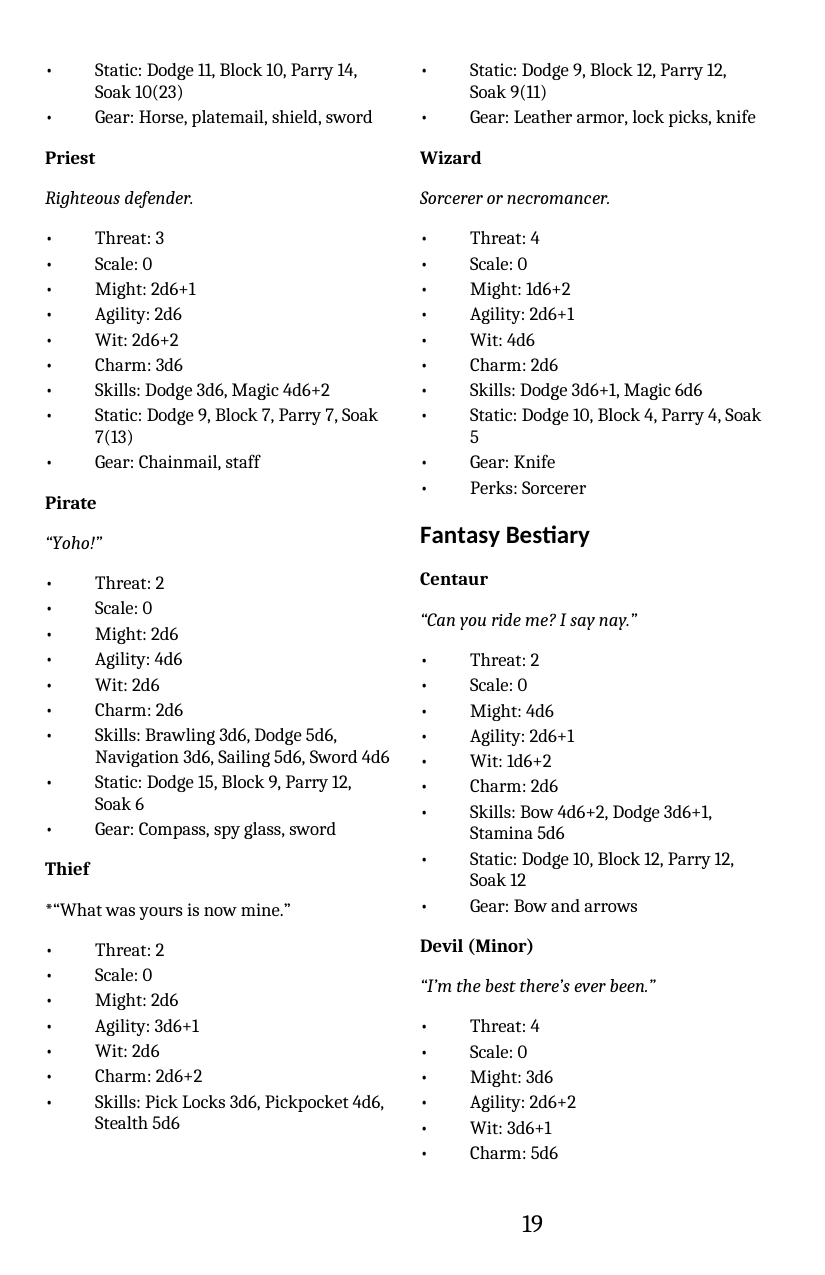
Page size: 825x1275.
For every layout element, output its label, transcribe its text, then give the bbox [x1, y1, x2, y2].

text *“What was yours is now mine.” [45, 899, 390, 921]
list Might: 4d6 [420, 700, 765, 722]
list Static: Dodge 9, Block 7, Parry 7, Soak 7(13) [45, 405, 390, 448]
list Static: Dodge 15, Block 9, Parry 12, Soak 6 [45, 772, 390, 815]
list Perks: Sorcerer [420, 477, 765, 499]
list Static: Dodge 10, Block 4, Parry 4, Soak 5 [420, 405, 765, 448]
list Charm: 2d6 [420, 776, 765, 798]
list Agility: 2d6+2 [420, 1092, 765, 1113]
list Threat: 2 [45, 573, 390, 594]
text Devil (Minor) [420, 935, 765, 957]
list Wit: 1d6+2 [420, 751, 765, 772]
list Charm: 2d6 [420, 354, 765, 376]
list Wit: 2d6 [45, 1041, 390, 1062]
list Gear: Leather armor, lock picks, knife [420, 107, 765, 128]
list Agility: 3d6+1 [45, 1015, 390, 1037]
list Gear: Chainmail, staff [45, 452, 390, 473]
list Threat: 4 [420, 228, 765, 249]
text Wizard [420, 147, 765, 169]
list Skills: Bow 4d6+2, Dodge 3d6+1, Stamina 5d6 [420, 801, 765, 844]
text Pirate [45, 492, 390, 514]
list Might: 2d6 [45, 623, 390, 645]
text Righteous defender. [45, 187, 390, 209]
list Threat: 2 [420, 649, 765, 671]
list Gear: Bow and arrows [420, 895, 765, 917]
list Static: Dodge 11, Block 10, Parry 14, Soak 10(23) [45, 60, 390, 103]
list Charm: 5d6 [420, 1143, 765, 1164]
list Charm: 3d6 [45, 354, 390, 376]
list Threat: 2 [45, 939, 390, 961]
list Agility: 2d6+1 [420, 304, 765, 325]
list Wit: 3d6+1 [420, 1117, 765, 1139]
list Wit: 2d6+2 [45, 329, 390, 351]
list Scale: 0 [420, 675, 765, 696]
list Gear: Compass, spy glass, sword [45, 818, 390, 840]
list Scale: 0 [420, 253, 765, 275]
list Wit: 2d6 [45, 674, 390, 696]
list Gear: Knife [420, 452, 765, 473]
list Charm: 2d6 [45, 699, 390, 721]
text Priest [45, 147, 390, 169]
list Static: Dodge 9, Block 12, Parry 12, Soak 9(11) [420, 60, 765, 103]
text Sorcerer or necromancer. [420, 187, 765, 209]
list Wit: 4d6 [420, 329, 765, 351]
text “Can you ride me? I say nay.” [420, 609, 765, 631]
list Skills: Brawling 3d6, Dodge 5d6, Navigation 3d6, Sailing 5d6, Sword 4d6 [45, 725, 390, 768]
text “I’m the best there’s ever been.” [420, 976, 765, 997]
list Threat: 4 [420, 1016, 765, 1038]
list Agility: 4d6 [45, 649, 390, 670]
list Skills: Dodge 3d6+1, Magic 6d6 [420, 380, 765, 401]
list Scale: 0 [45, 598, 390, 620]
list Charm: 2d6+2 [45, 1066, 390, 1087]
subtitle Fantasy Bestiary [420, 519, 765, 550]
list Threat: 3 [45, 228, 390, 249]
list Might: 3d6 [420, 1067, 765, 1088]
list Might: 2d6+1 [45, 278, 390, 300]
list Static: Dodge 10, Block 12, Parry 12, Soak 12 [420, 848, 765, 891]
text “Yoho!” [45, 532, 390, 554]
list Scale: 0 [45, 965, 390, 986]
text Centaur [420, 569, 765, 590]
list Might: 2d6 [45, 990, 390, 1012]
list Might: 1d6+2 [420, 278, 765, 300]
list Skills: Dodge 3d6, Magic 4d6+2 [45, 380, 390, 401]
list Scale: 0 [420, 1041, 765, 1063]
list Gear: Horse, platemail, shield, sword [45, 107, 390, 128]
list Scale: 0 [45, 253, 390, 275]
list Agility: 2d6+1 [420, 725, 765, 747]
list Agility: 2d6 [45, 304, 390, 325]
text Thief [45, 859, 390, 880]
list Skills: Pick Locks 3d6, Pickpocket 4d6, Stealth 5d6 [45, 1091, 390, 1134]
